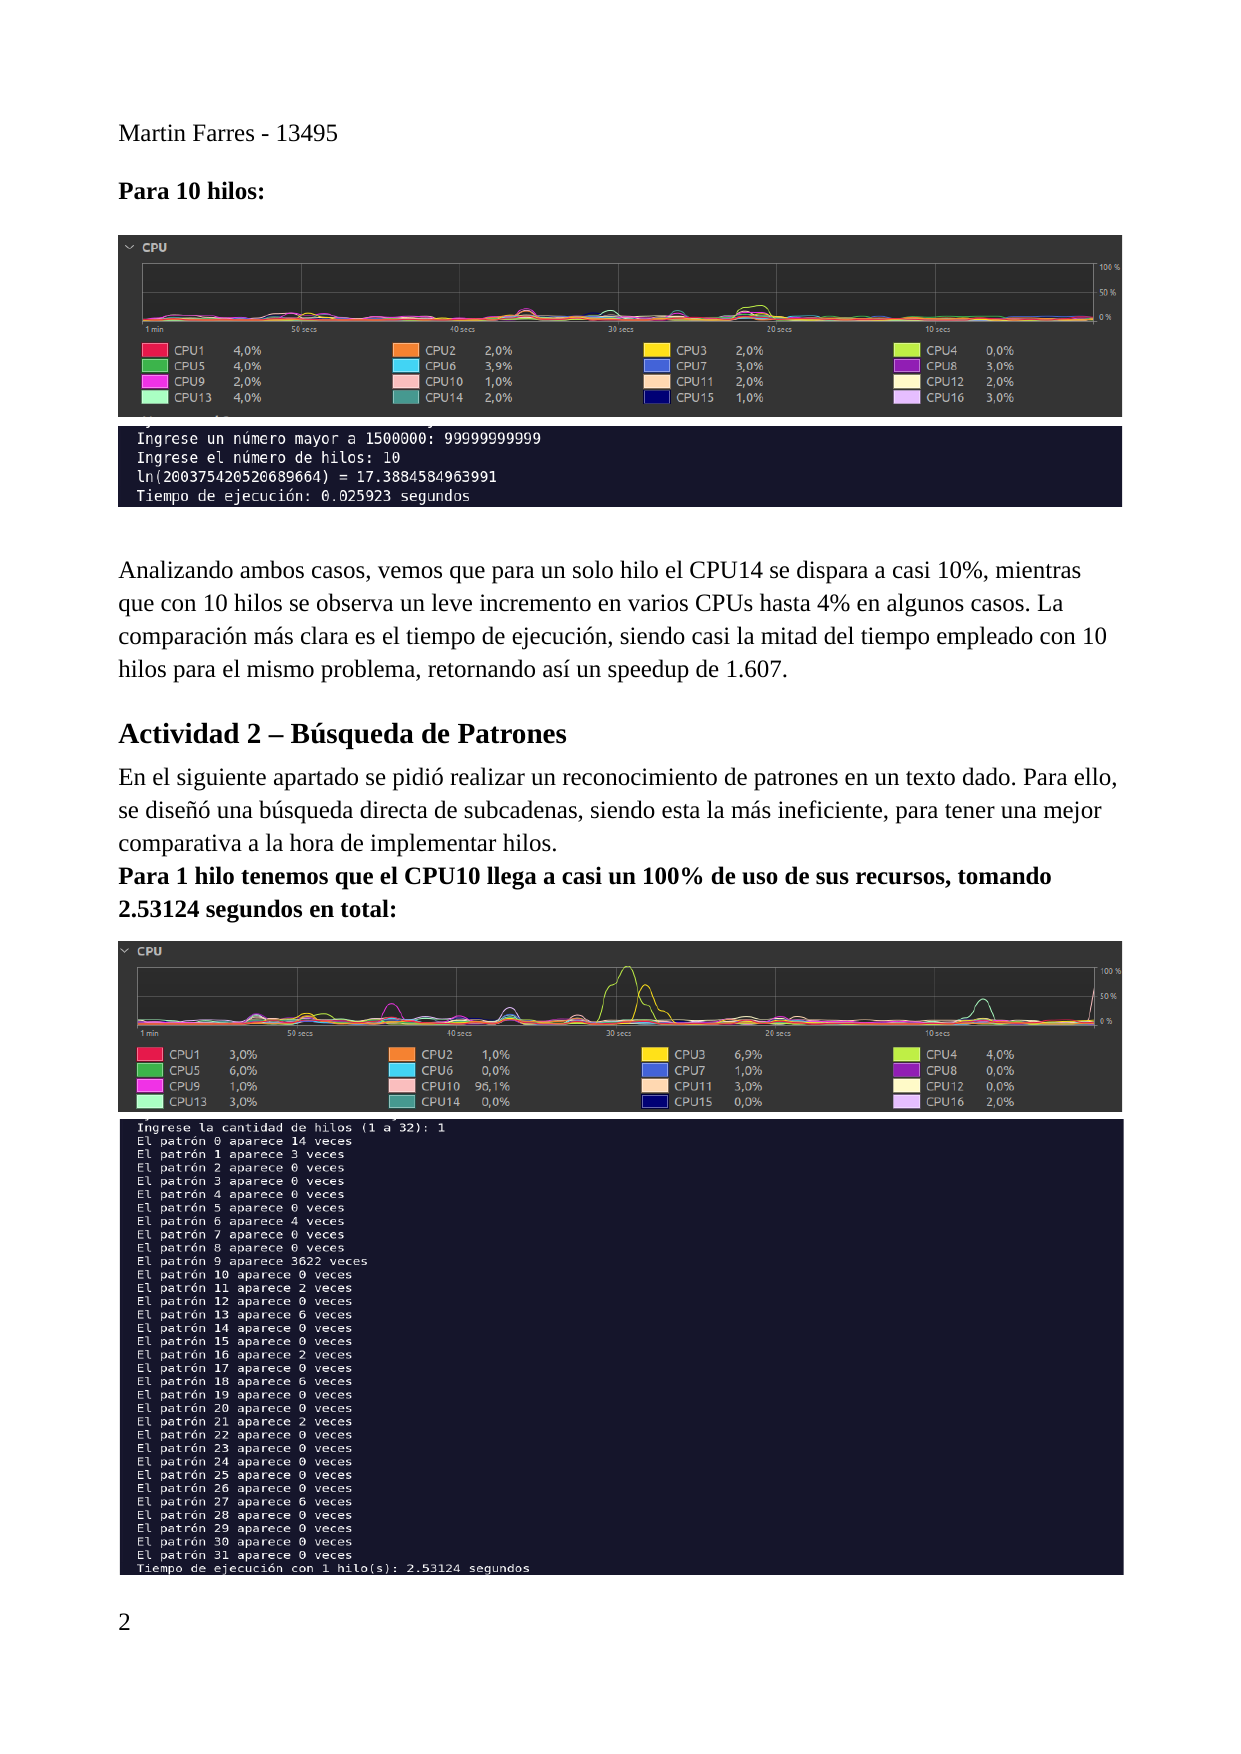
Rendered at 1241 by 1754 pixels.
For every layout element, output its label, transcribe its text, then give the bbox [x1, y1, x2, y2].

subtitle Actividad 2 – Búsqueda de Patrones [118, 716, 1122, 749]
picture [118, 426, 1123, 507]
text En el siguiente apartado se pidió realizar un reconocimiento de patrones en un texto dado. Para ello, se diseñó una búsqueda directa de subcadenas, siendo esta la más ineficiente, para tener una mejor comparativa a la hora de implementar hilos. Para 1 hilo tenemos que el CPU10 llega a casi un 100% de uso de sus recursos, tomando 2.53124 segundos en total: [118, 762, 1122, 923]
picture [118, 235, 1123, 417]
text Para 10 hilos: [118, 176, 1122, 205]
picture [118, 941, 1123, 1112]
text Analizando ambos casos, vemos que para un solo hilo el CPU14 se dispara a casi 10%, mientras que con 10 hilos se observa un leve incremento en varios CPUs hasta 4% en algunos casos. La comparación más clara es el tiempo de ejecución, siendo casi la mitad del tiempo empleado con 10 hilos para el mismo problema, retornando así un speedup de 1.607. [118, 555, 1122, 682]
picture [119, 1119, 1124, 1575]
